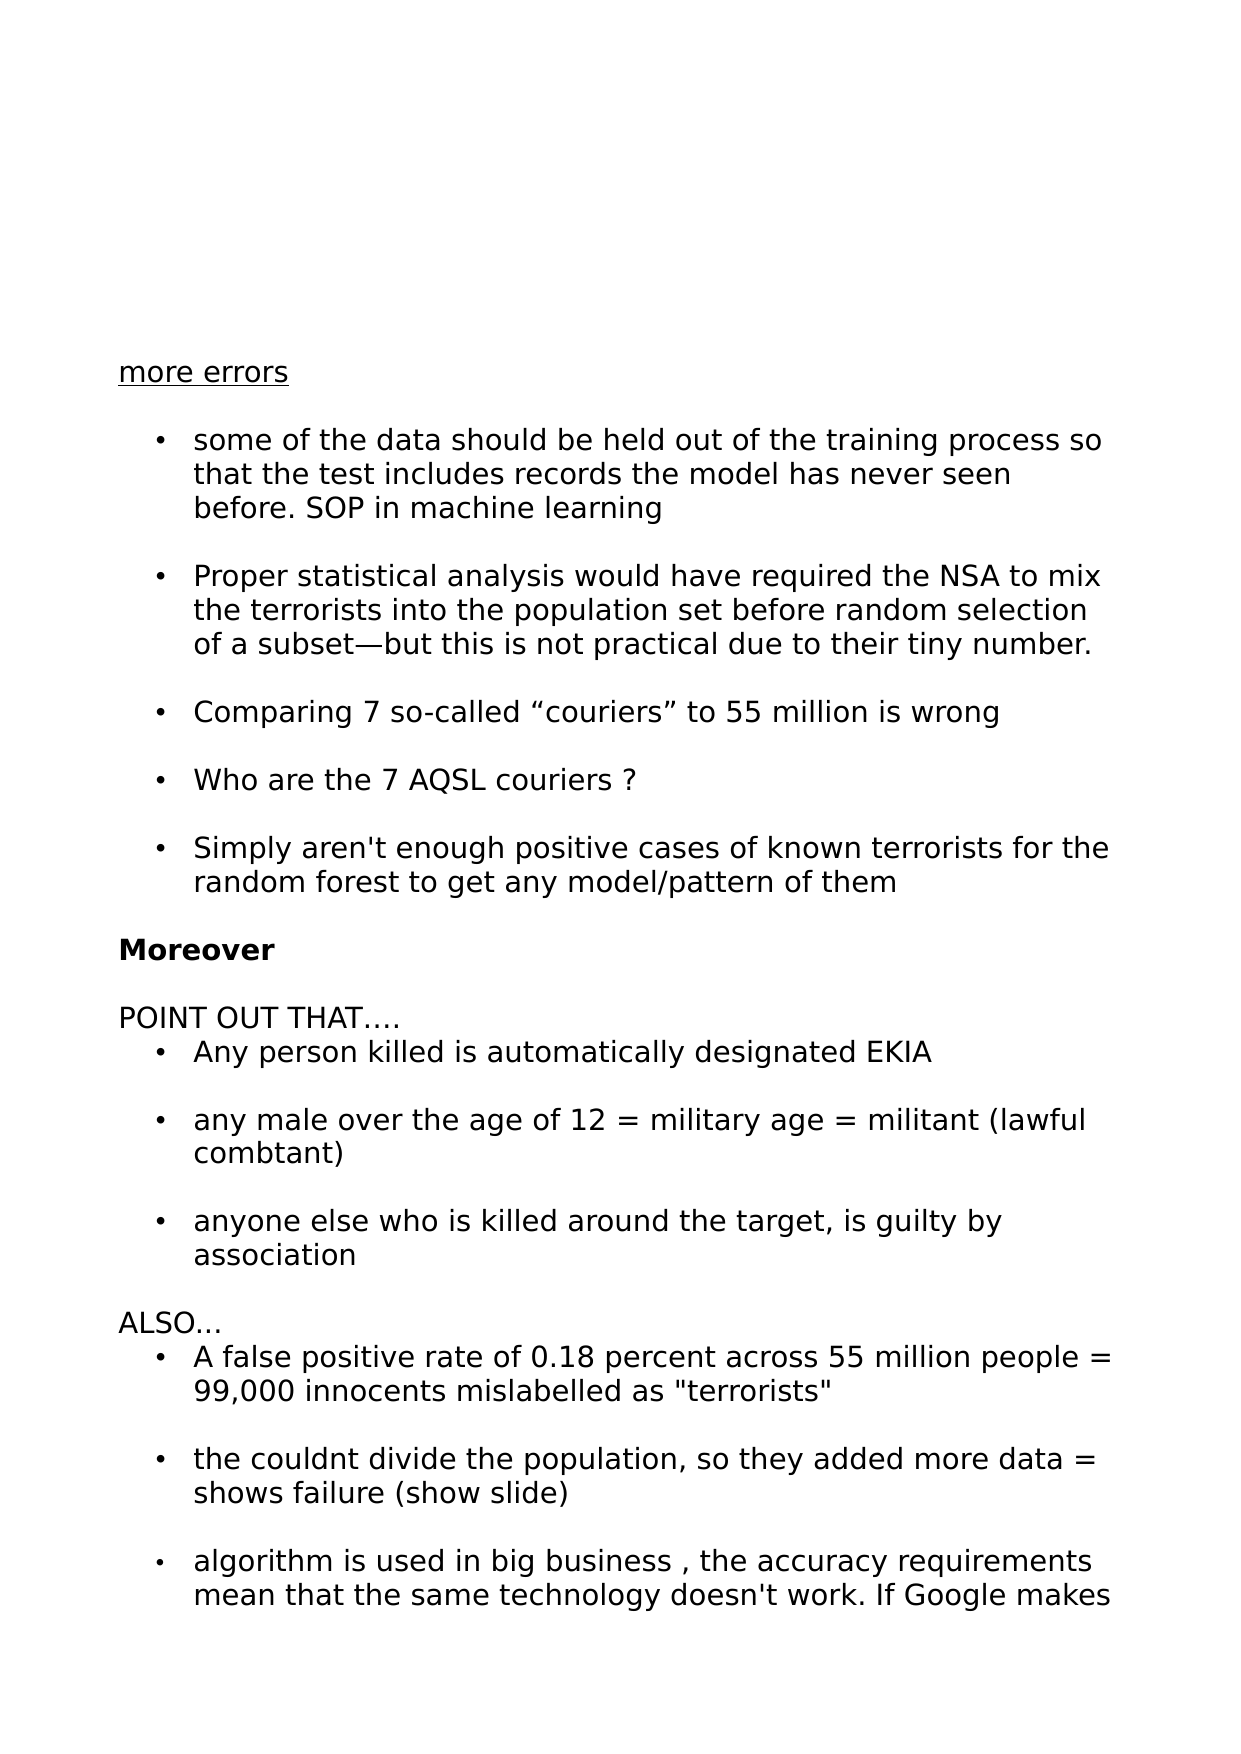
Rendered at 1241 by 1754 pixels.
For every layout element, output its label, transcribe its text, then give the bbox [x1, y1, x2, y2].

text Moreover [118, 933, 1122, 967]
list Any person killed is automatically designated EKIA [156, 1035, 1122, 1069]
text ALSO... [118, 1307, 1122, 1341]
list Comparing 7 so-called “couriers” to 55 million is wrong [156, 695, 1122, 729]
list Proper statistical analysis would have required the NSA to mix the terrorists into the population set before random selection of a subset—but this is not practical due to their tiny number. [156, 559, 1122, 661]
text POINT OUT THAT…. [118, 1001, 1122, 1035]
text more errors [118, 356, 1122, 390]
list some of the data should be held out of the training process so that the test includes records the model has never seen before. SOP in machine learning [156, 424, 1122, 526]
list algorithm is used in big business , the accuracy requirements mean that the same technology doesn't work. If Google makes [156, 1544, 1122, 1612]
list anyone else who is killed around the target, is guilty by association [156, 1205, 1122, 1273]
list any male over the age of 12 = military age = militant (lawful combtant) [156, 1103, 1122, 1171]
list Who are the 7 AQSL couriers ? [156, 763, 1122, 797]
list A false positive rate of 0.18 percent across 55 million people = 99,000 innocents mislabelled as "terrorists" [156, 1341, 1122, 1408]
list Simply aren't enough positive cases of known terrorists for the random forest to get any model/pattern of them [156, 831, 1122, 899]
list the couldnt divide the population, so they added more data = shows failure (show slide) [156, 1442, 1122, 1510]
